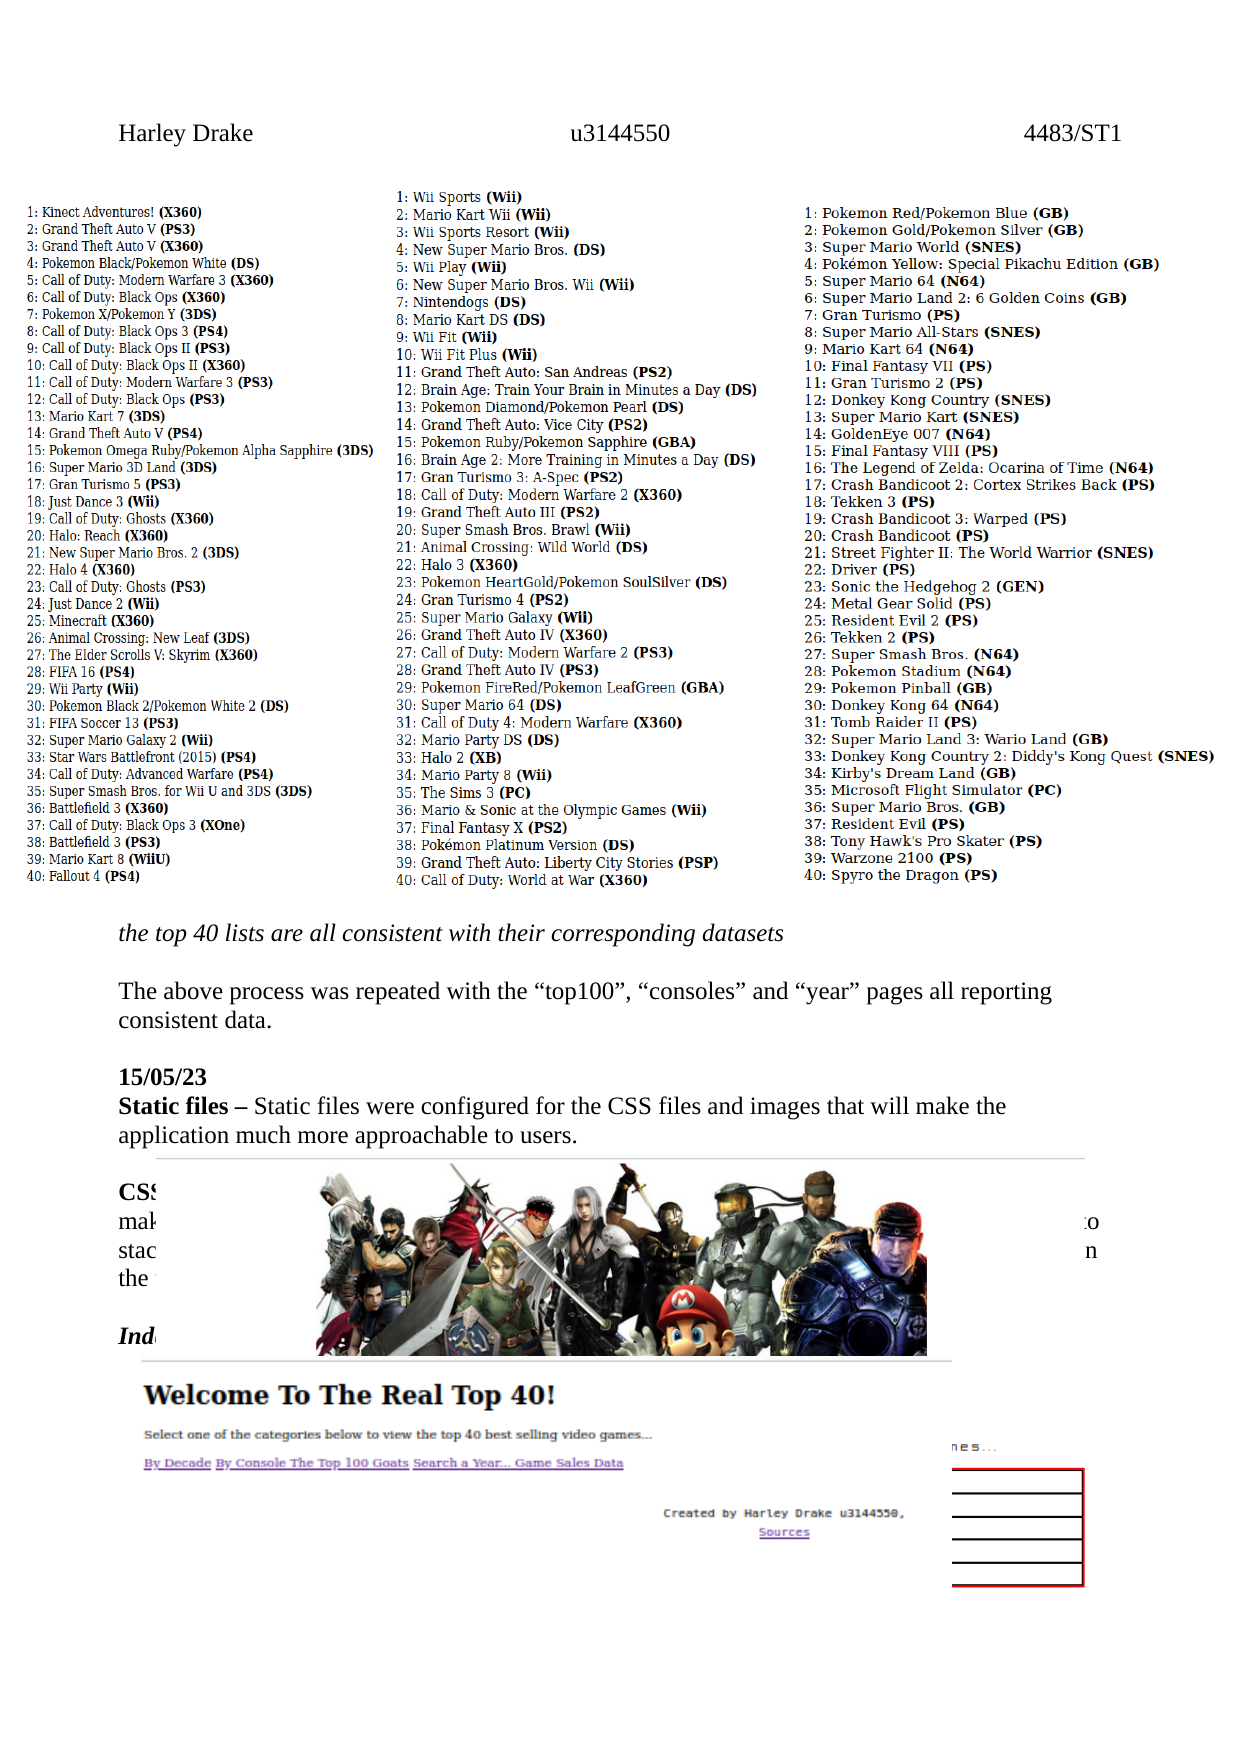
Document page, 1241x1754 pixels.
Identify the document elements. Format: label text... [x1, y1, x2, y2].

picture [800, 188, 1218, 900]
text Index page [1085, 1321, 1122, 1350]
text The above process was repeated with the “top100”, “consoles” and “year” pages all reporting consistent data. [118, 976, 1122, 1033]
text 15/05/23 [118, 1062, 1122, 1091]
picture [393, 185, 773, 904]
picture [25, 192, 387, 890]
text Index page [118, 1321, 155, 1350]
picture [141, 1155, 1085, 1754]
text Static files – Static files were configured for the CSS files and images that will make the application much more approachable to users. [118, 1091, 1122, 1148]
text the top 40 lists are all consistent with their corresponding datasets [118, 176, 1122, 947]
